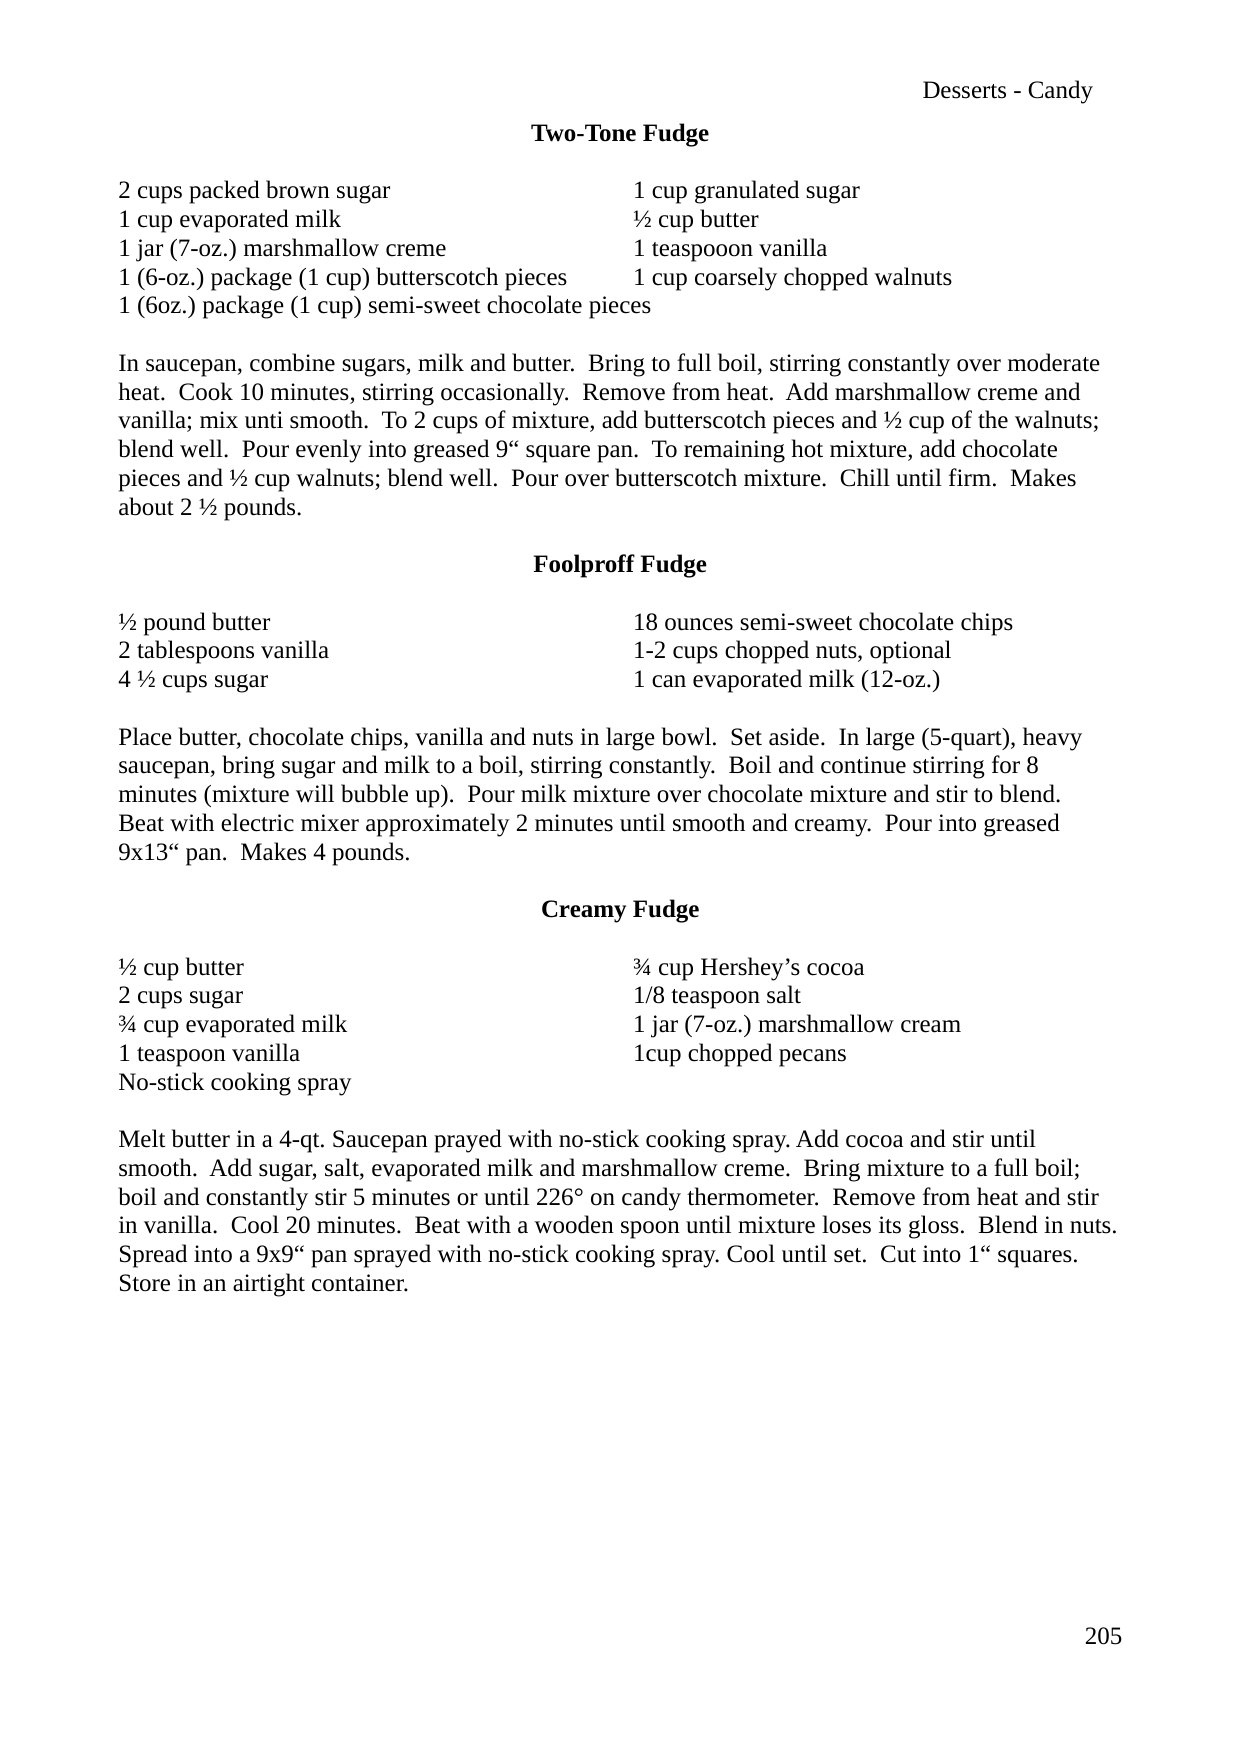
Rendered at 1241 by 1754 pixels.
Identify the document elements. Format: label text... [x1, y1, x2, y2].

text 2 tablespoons vanilla 1-2 cups chopped nuts, optional [118, 636, 1122, 664]
text Two-Tone Fudge [118, 118, 1122, 147]
text 1 (6oz.) package (1 cup) semi-sweet chocolate pieces [118, 291, 1122, 319]
text 2 cups sugar 1/8 teaspoon salt [118, 981, 1122, 1009]
text 1 (6-oz.) package (1 cup) butterscotch pieces 1 cup coarsely chopped walnuts [118, 262, 1122, 291]
text ½ cup butter ¾ cup Hershey’s cocoa [118, 952, 1122, 981]
text Creamy Fudge [118, 894, 1122, 923]
text In saucepan, combine sugars, milk and butter. Bring to full boil, stirring constantly over moderate heat. Cook 10 minutes, stirring occasionally. Remove from heat. Add marshmallow creme and vanilla; mix unti smooth. To 2 cups of mixture, add butterscotch pieces and ½ cup of the walnuts; blend well. Pour evenly into greased 9“ square pan. To remaining hot mixture, add chocolate pieces and ½ cup walnuts; blend well. Pour over butterscotch mixture. Chill until firm. Makes about 2 ½ pounds. [118, 348, 1122, 521]
text No-stick cooking spray [118, 1067, 1122, 1096]
text ½ pound butter 18 ounces semi-sweet chocolate chips [118, 607, 1122, 636]
text 1 jar (7-oz.) marshmallow creme 1 teaspooon vanilla [118, 233, 1122, 262]
text Foolproff Fudge [118, 549, 1122, 578]
text 1 teaspoon vanilla 1cup chopped pecans [118, 1038, 1122, 1067]
text 2 cups packed brown sugar 1 cup granulated sugar [118, 176, 1122, 204]
text 4 ½ cups sugar 1 can evaporated milk (12-oz.) [118, 664, 1122, 693]
text Melt butter in a 4-qt. Saucepan prayed with no-stick cooking spray. Add cocoa and stir until smooth. Add sugar, salt, evaporated milk and marshmallow creme. Bring mixture to a full boil; boil and constantly stir 5 minutes or until 226° on candy thermometer. Remove from heat and stir in vanilla. Cool 20 minutes. Beat with a wooden spoon until mixture loses its gloss. Blend in nuts. Spread into a 9x9“ pan sprayed with no-stick cooking spray. Cool until set. Cut into 1“ squares. Store in an airtight container. [118, 1124, 1122, 1297]
text Place butter, chocolate chips, vanilla and nuts in large bowl. Set aside. In large (5-quart), heavy saucepan, bring sugar and milk to a boil, stirring constantly. Boil and continue stirring for 8 minutes (mixture will bubble up). Pour milk mixture over chocolate mixture and stir to blend. Beat with electric mixer approximately 2 minutes until smooth and creamy. Pour into greased 9x13“ pan. Makes 4 pounds. [118, 722, 1122, 866]
text ¾ cup evaporated milk 1 jar (7-oz.) marshmallow cream [118, 1009, 1122, 1038]
text 1 cup evaporated milk ½ cup butter [118, 204, 1122, 233]
